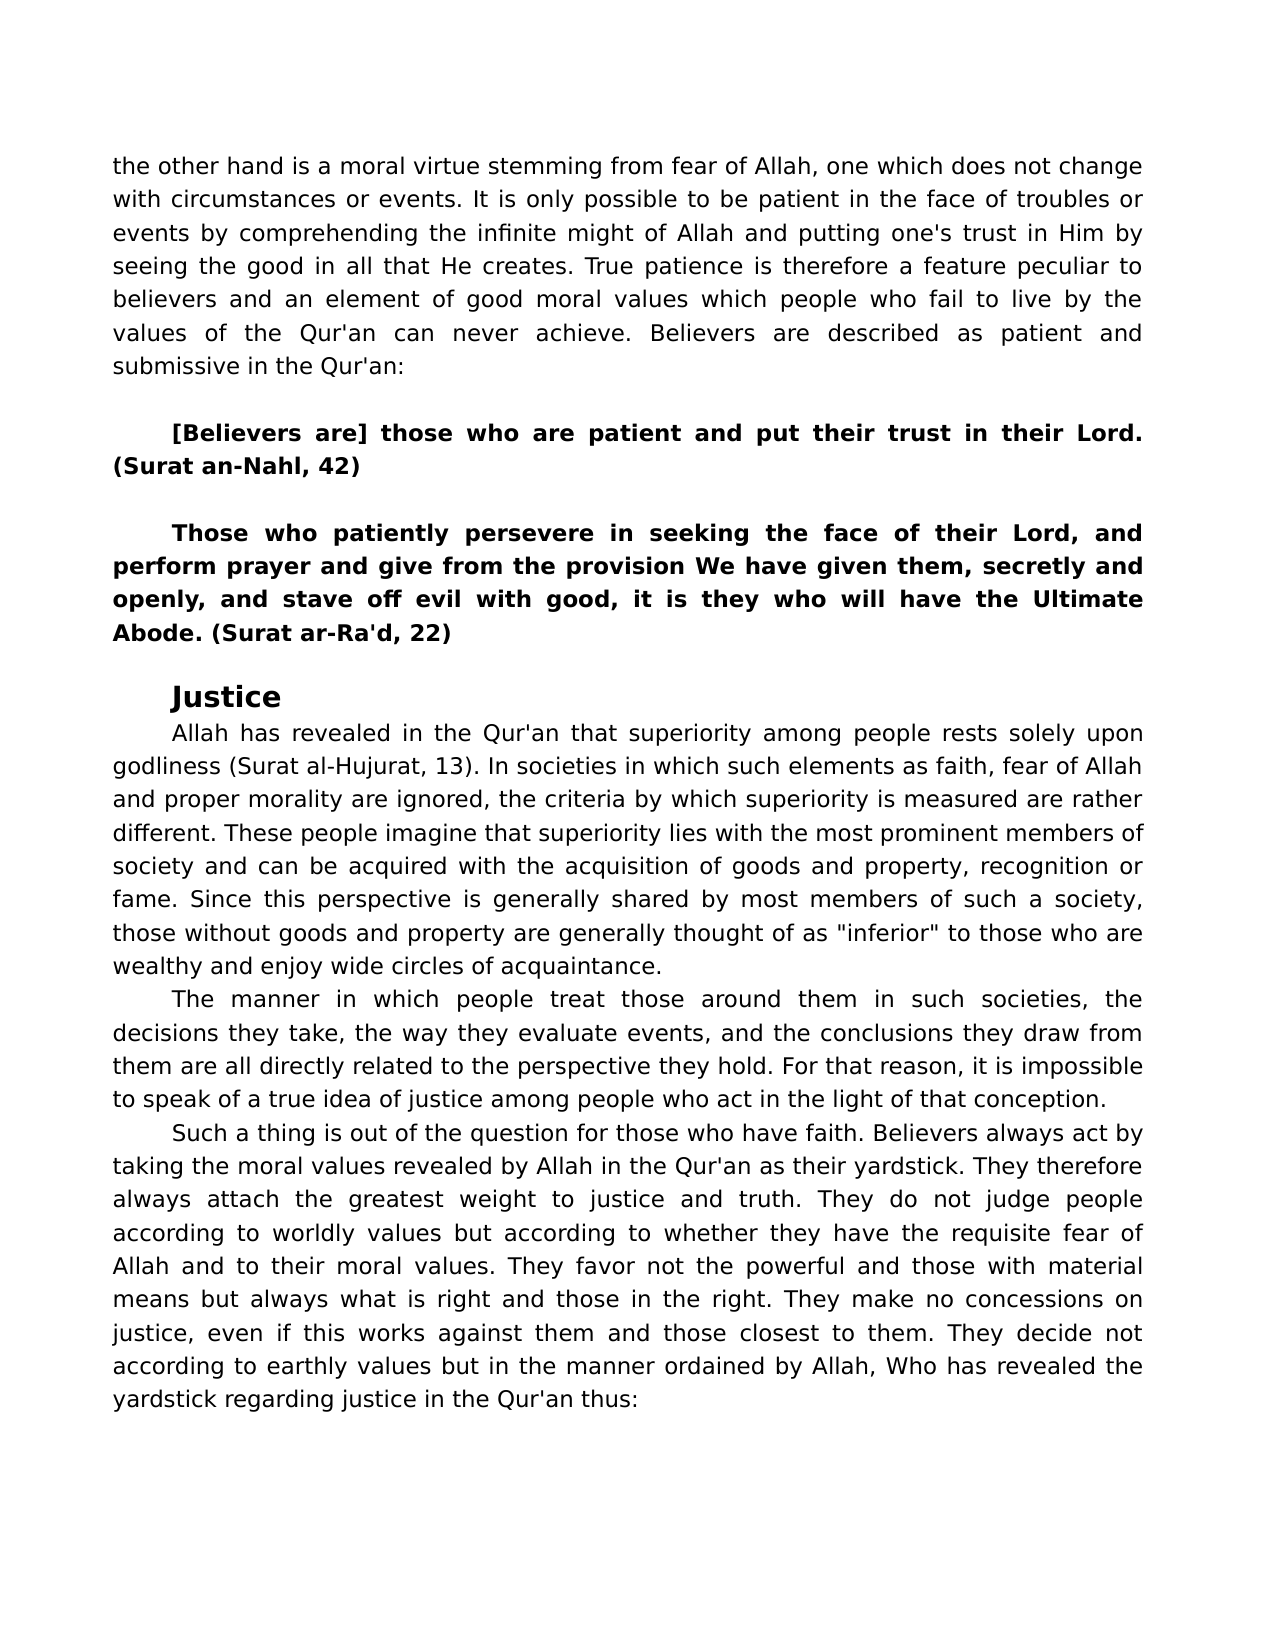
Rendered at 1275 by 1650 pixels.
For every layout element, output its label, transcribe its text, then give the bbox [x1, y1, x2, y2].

text Those who patiently persevere in seeking the face of their Lord, and perform prayer and give from the provision We have given them, secretly and openly, and stave off evil with good, it is they who will have the Ultimate Abode. (Surat ar-Ra'd, 22) [112, 514, 1145, 648]
text The manner in which people treat those around them in such societies, the decisions they take, the way they evaluate events, and the conclusions they draw from them are all directly related to the perspective they hold. For that reason, it is impossible to speak of a true idea of justice among people who act in the light of that conception. [112, 981, 1145, 1114]
text the other hand is a moral virtue stemming from fear of Allah, one which does not change with circumstances or events. It is only possible to be patient in the face of troubles or events by comprehending the infinite might of Allah and putting one's trust in Him by seeing the good in all that He creates. True patience is therefore a feature peculiar to believers and an element of good moral values which people who fail to live by the values of the Qur'an can never achieve. Believers are described as patient and submissive in the Qur'an: [112, 148, 1145, 381]
text Such a thing is out of the question for those who have faith. Believers always act by taking the moral values revealed by Allah in the Qur'an as their yardstick. They therefore always attach the greatest weight to justice and truth. They do not judge people according to worldly values but according to whether they have the requisite fear of Allah and to their moral values. They favor not the powerful and those with material means but always what is right and those in the right. They make no concessions on justice, even if this works against them and those closest to them. They decide not according to earthly values but in the manner ordained by Allah, Who has revealed the yardstick regarding justice in the Qur'an thus: [112, 1114, 1145, 1414]
text Allah has revealed in the Qur'an that superiority among people rests solely upon godliness (Surat al-Hujurat, 13). In societies in which such elements as faith, fear of Allah and proper morality are ignored, the criteria by which superiority is measured are rather different. These people imagine that superiority lies with the most prominent members of society and can be acquired with the acquisition of goods and property, recognition or fame. Since this perspective is generally shared by most members of such a society, those without goods and property are generally thought of as "inferior" to those who are wealthy and enjoy wide circles of acquaintance. [112, 714, 1145, 981]
text [Believers are] those who are patient and put their trust in their Lord. (Surat an-Nahl, 42) [112, 414, 1145, 481]
text Justice [112, 681, 1145, 714]
